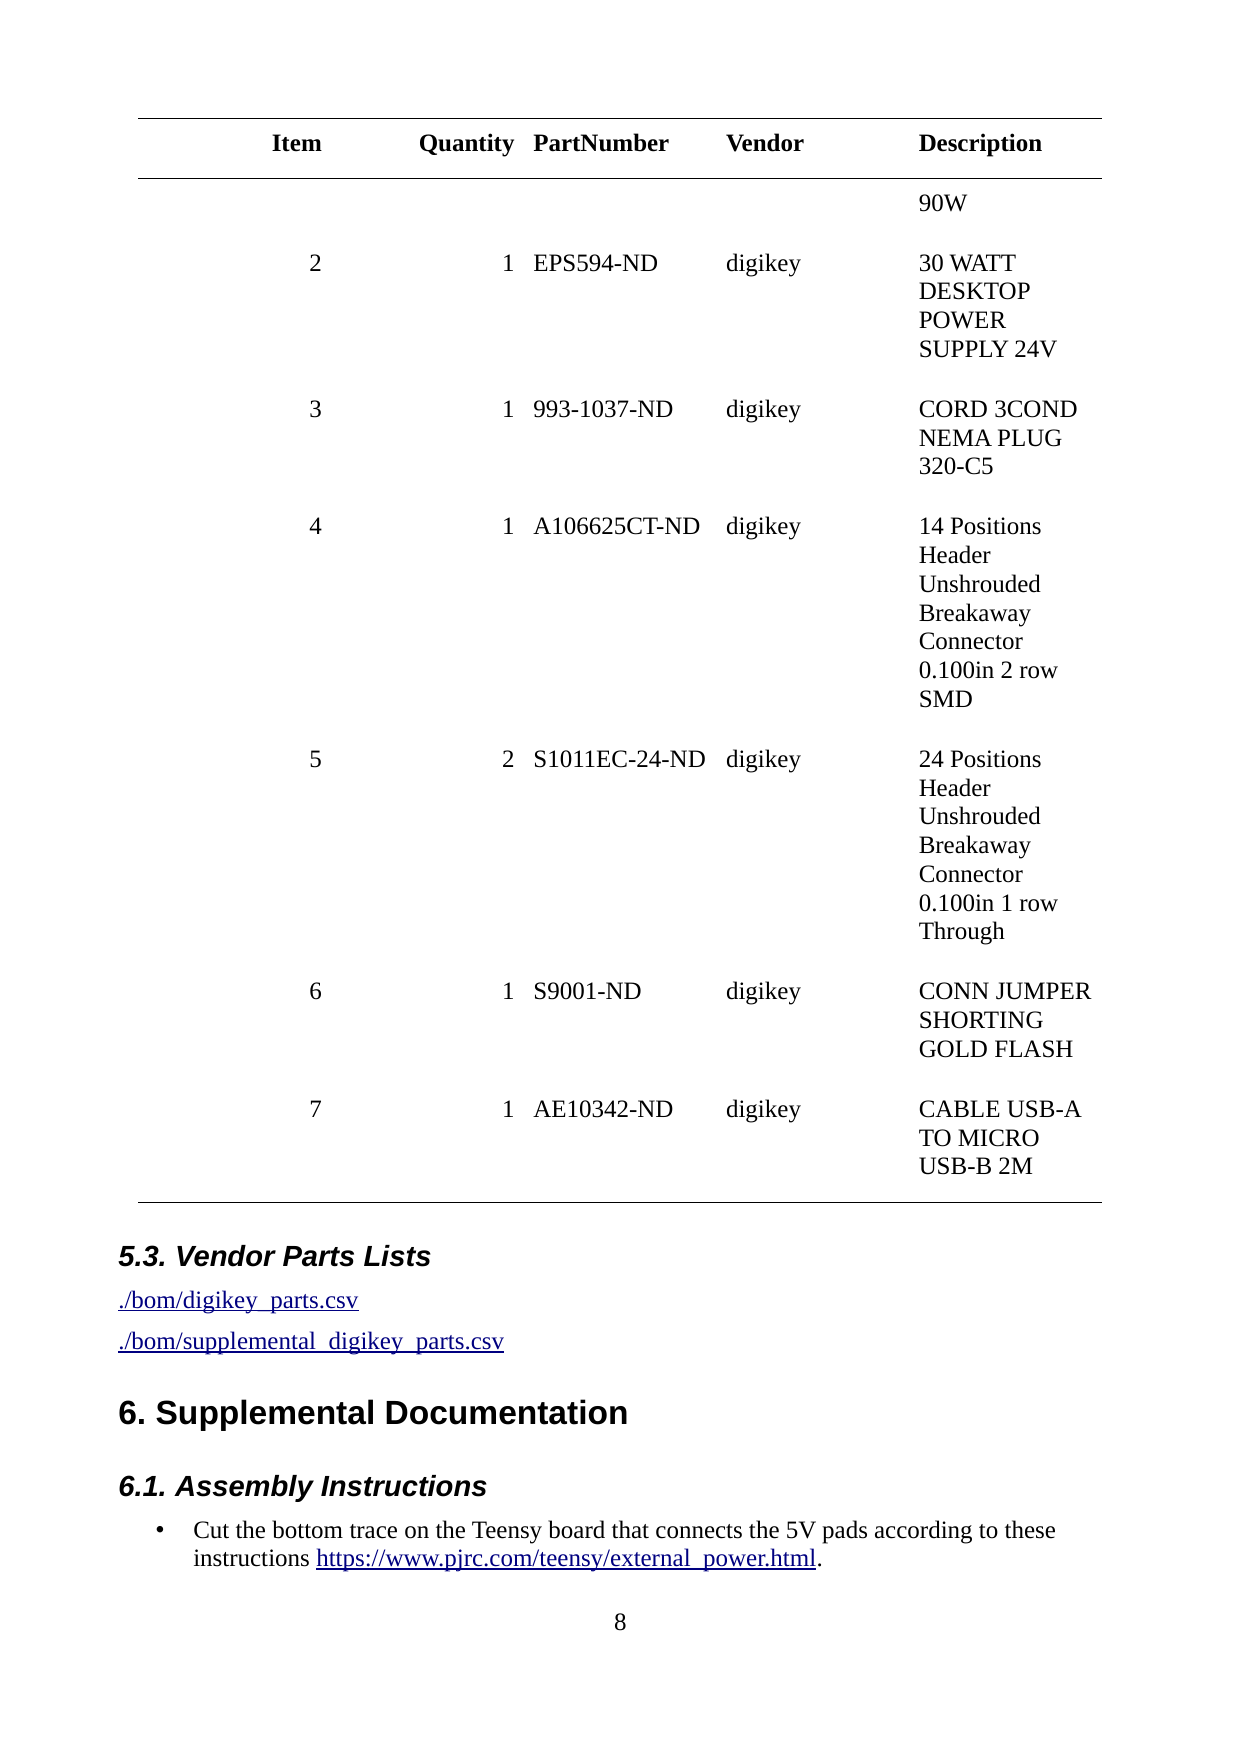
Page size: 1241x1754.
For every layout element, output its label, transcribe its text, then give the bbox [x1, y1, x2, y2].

table_cell 1 [331, 967, 524, 1084]
table_cell digikey [716, 735, 909, 967]
table_cell [138, 179, 331, 238]
text ./bom/supplemental_digikey_parts.csv [118, 1326, 1122, 1355]
table_cell 2 [331, 735, 524, 967]
list Cut the bottom trace on the Teensy board that connects the 5V pads according to these instructions https://www.pjrc.com/teensy/external_power.html. [156, 1515, 1122, 1572]
table_cell 6 [138, 967, 331, 1084]
table_cell digikey [716, 385, 909, 502]
table_header Vendor [716, 119, 909, 178]
table_header PartNumber [524, 119, 716, 178]
table_cell 1 [331, 1085, 524, 1202]
table_cell 1 [331, 385, 524, 502]
table_cell CABLE USB-A TO MICRO USB-B 2M [909, 1085, 1102, 1202]
table_cell A106625CT-ND [524, 502, 716, 734]
table_cell AE10342-ND [524, 1085, 716, 1202]
subtitle Assembly Instructions [118, 1469, 1122, 1502]
table_cell S9001-ND [524, 967, 716, 1084]
table_cell [331, 179, 524, 238]
table_cell 30 WATT DESKTOP POWER SUPPLY 24V [909, 238, 1102, 384]
table_header Description [909, 119, 1102, 178]
table_cell [524, 179, 716, 238]
table_cell CORD 3COND NEMA PLUG 320-C5 [909, 385, 1102, 502]
table_cell digikey [716, 502, 909, 734]
table_cell S1011EC-24-ND [524, 735, 716, 967]
table_cell [716, 179, 909, 238]
subtitle Vendor Parts Lists [118, 1239, 1122, 1272]
table_cell 1 [331, 238, 524, 384]
table_cell 3 [138, 385, 331, 502]
table_cell 993-1037-ND [524, 385, 716, 502]
subtitle Supplemental Documentation [118, 1392, 1122, 1431]
table_cell 4 [138, 502, 331, 734]
table_cell 5 [138, 735, 331, 967]
table_header Item [138, 119, 331, 178]
text ./bom/digikey_parts.csv [118, 1285, 1122, 1314]
table_cell 90W [909, 179, 1102, 238]
table_header Quantity [331, 119, 524, 178]
table_cell 24 Positions Header Unshrouded Breakaway Connector 0.100in 1 row Through [909, 735, 1102, 967]
table_cell 1 [331, 502, 524, 734]
table_cell digikey [716, 967, 909, 1084]
table_cell CONN JUMPER SHORTING GOLD FLASH [909, 967, 1102, 1084]
table_cell 7 [138, 1085, 331, 1202]
table_cell EPS594-ND [524, 238, 716, 384]
table_cell digikey [716, 1085, 909, 1202]
table_cell digikey [716, 238, 909, 384]
table_cell 2 [138, 238, 331, 384]
table_cell 14 Positions Header Unshrouded Breakaway Connector 0.100in 2 row SMD [909, 502, 1102, 734]
